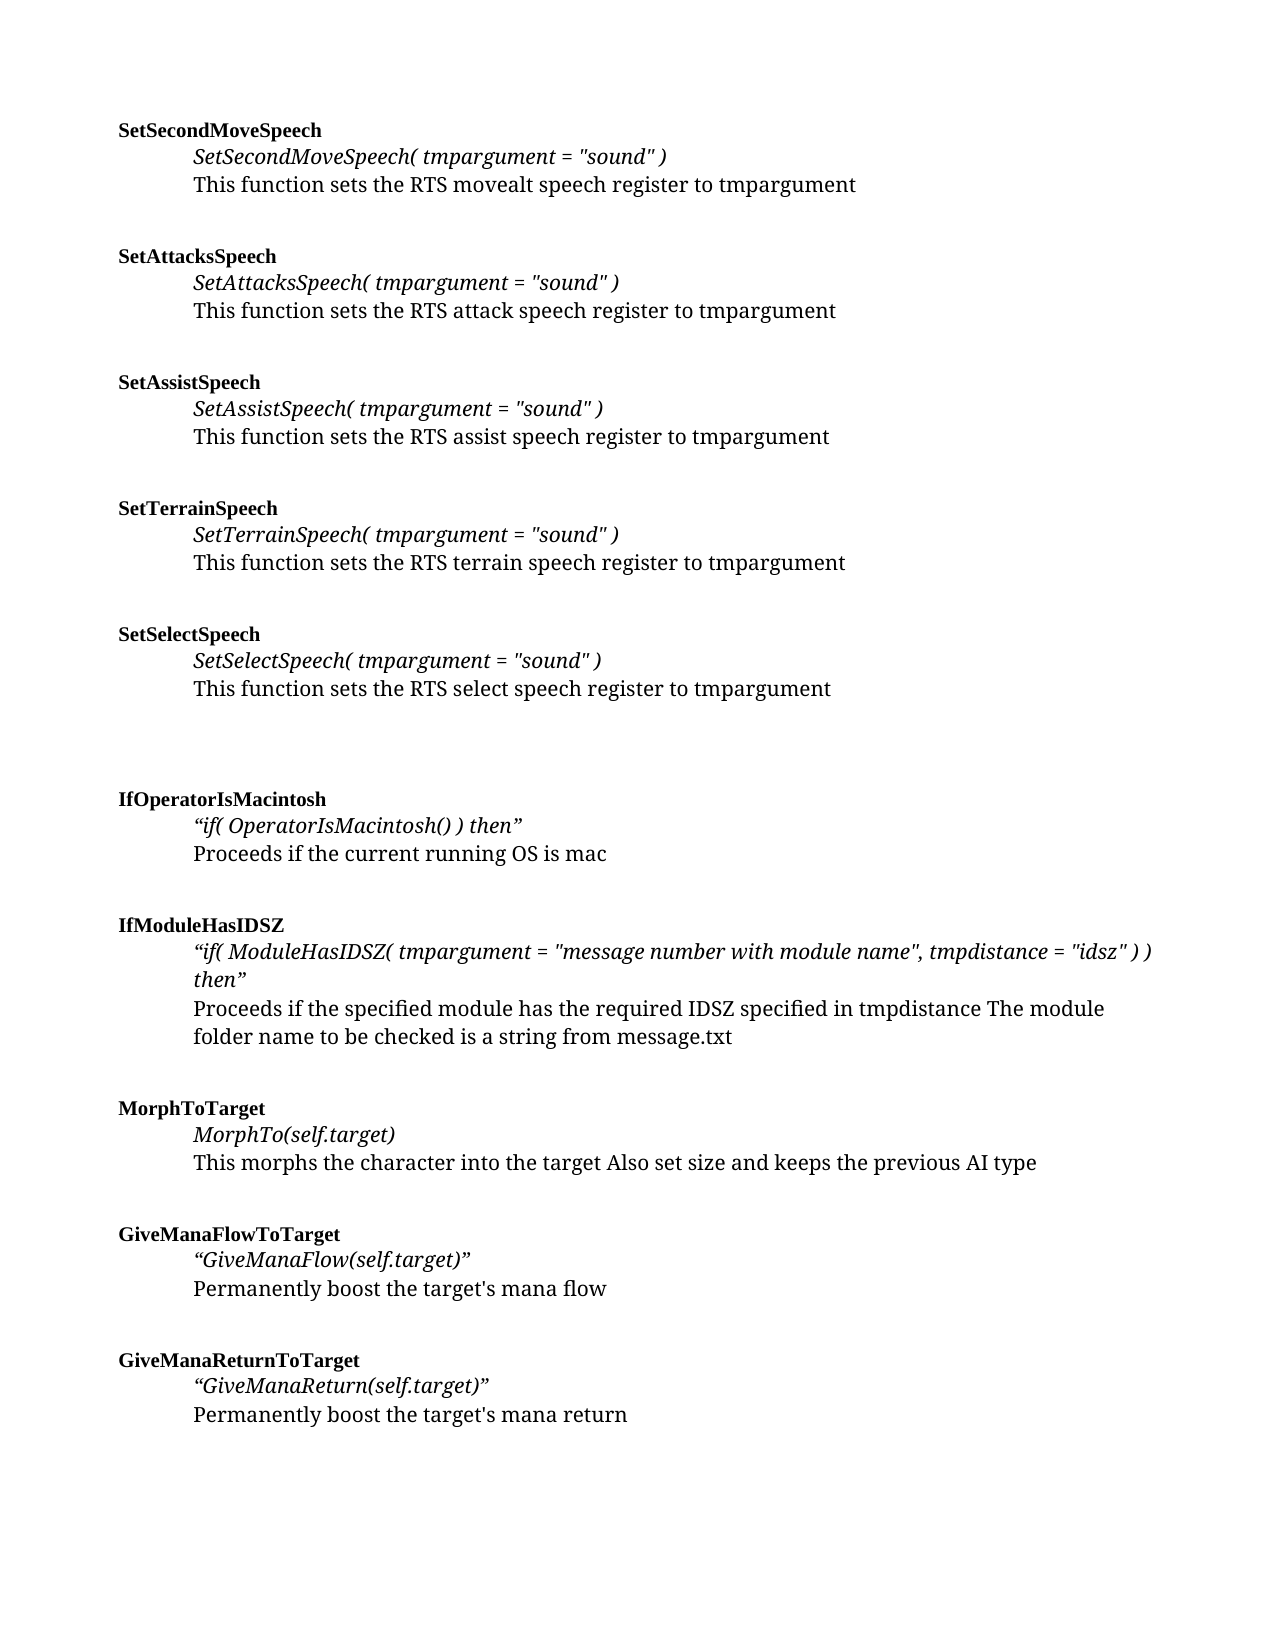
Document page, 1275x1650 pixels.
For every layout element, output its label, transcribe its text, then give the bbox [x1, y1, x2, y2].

text “if( ModuleHasIDSZ( tmpargument = "message number with module name", tmpdistance = "idsz" ) ) then” [193, 937, 1157, 994]
text MorphTo(self.target) [193, 1120, 1157, 1148]
text “GiveManaReturn(self.target)” [193, 1372, 1157, 1400]
text This function sets the RTS assist speech register to tmpargument [193, 422, 1157, 451]
text SetAssistSpeech( tmpargument = "sound" ) [193, 394, 1157, 422]
text “if( OperatorIsMacintosh() ) then” [193, 811, 1157, 839]
text SetAssistSpeech [118, 370, 1157, 394]
text This function sets the RTS select speech register to tmpargument [193, 674, 1157, 703]
text SetAttacksSpeech( tmpargument = "sound" ) [193, 268, 1157, 297]
text Permanently boost the target's mana flow [193, 1274, 1157, 1302]
text GiveManaReturnToTarget [118, 1347, 1157, 1372]
text SetTerrainSpeech( tmpargument = "sound" ) [193, 520, 1157, 548]
text IfOperatorIsMacintosh [118, 787, 1157, 811]
text SetSelectSpeech [118, 622, 1157, 646]
text SetSecondMoveSpeech( tmpargument = "sound" ) [193, 142, 1157, 171]
text This function sets the RTS attack speech register to tmpargument [193, 297, 1157, 325]
text MorphToTarget [118, 1096, 1157, 1120]
text “GiveManaFlow(self.target)” [193, 1246, 1157, 1274]
text This function sets the RTS movealt speech register to tmpargument [193, 171, 1157, 199]
text Permanently boost the target's mana return [193, 1400, 1157, 1428]
text SetAttacksSpeech [118, 244, 1157, 268]
text This function sets the RTS terrain speech register to tmpargument [193, 548, 1157, 577]
text Proceeds if the current running OS is mac [193, 839, 1157, 868]
text This morphs the character into the target Also set size and keeps the previous AI type [193, 1148, 1157, 1177]
text Proceeds if the specified module has the required IDSZ specified in tmpdistance The module folder name to be checked is a string from message.txt [193, 994, 1157, 1051]
text IfModuleHasIDSZ [118, 913, 1157, 937]
text GiveManaFlowToTarget [118, 1222, 1157, 1246]
text SetSelectSpeech( tmpargument = "sound" ) [193, 646, 1157, 674]
text SetTerrainSpeech [118, 496, 1157, 520]
text SetSecondMoveSpeech [118, 118, 1157, 142]
